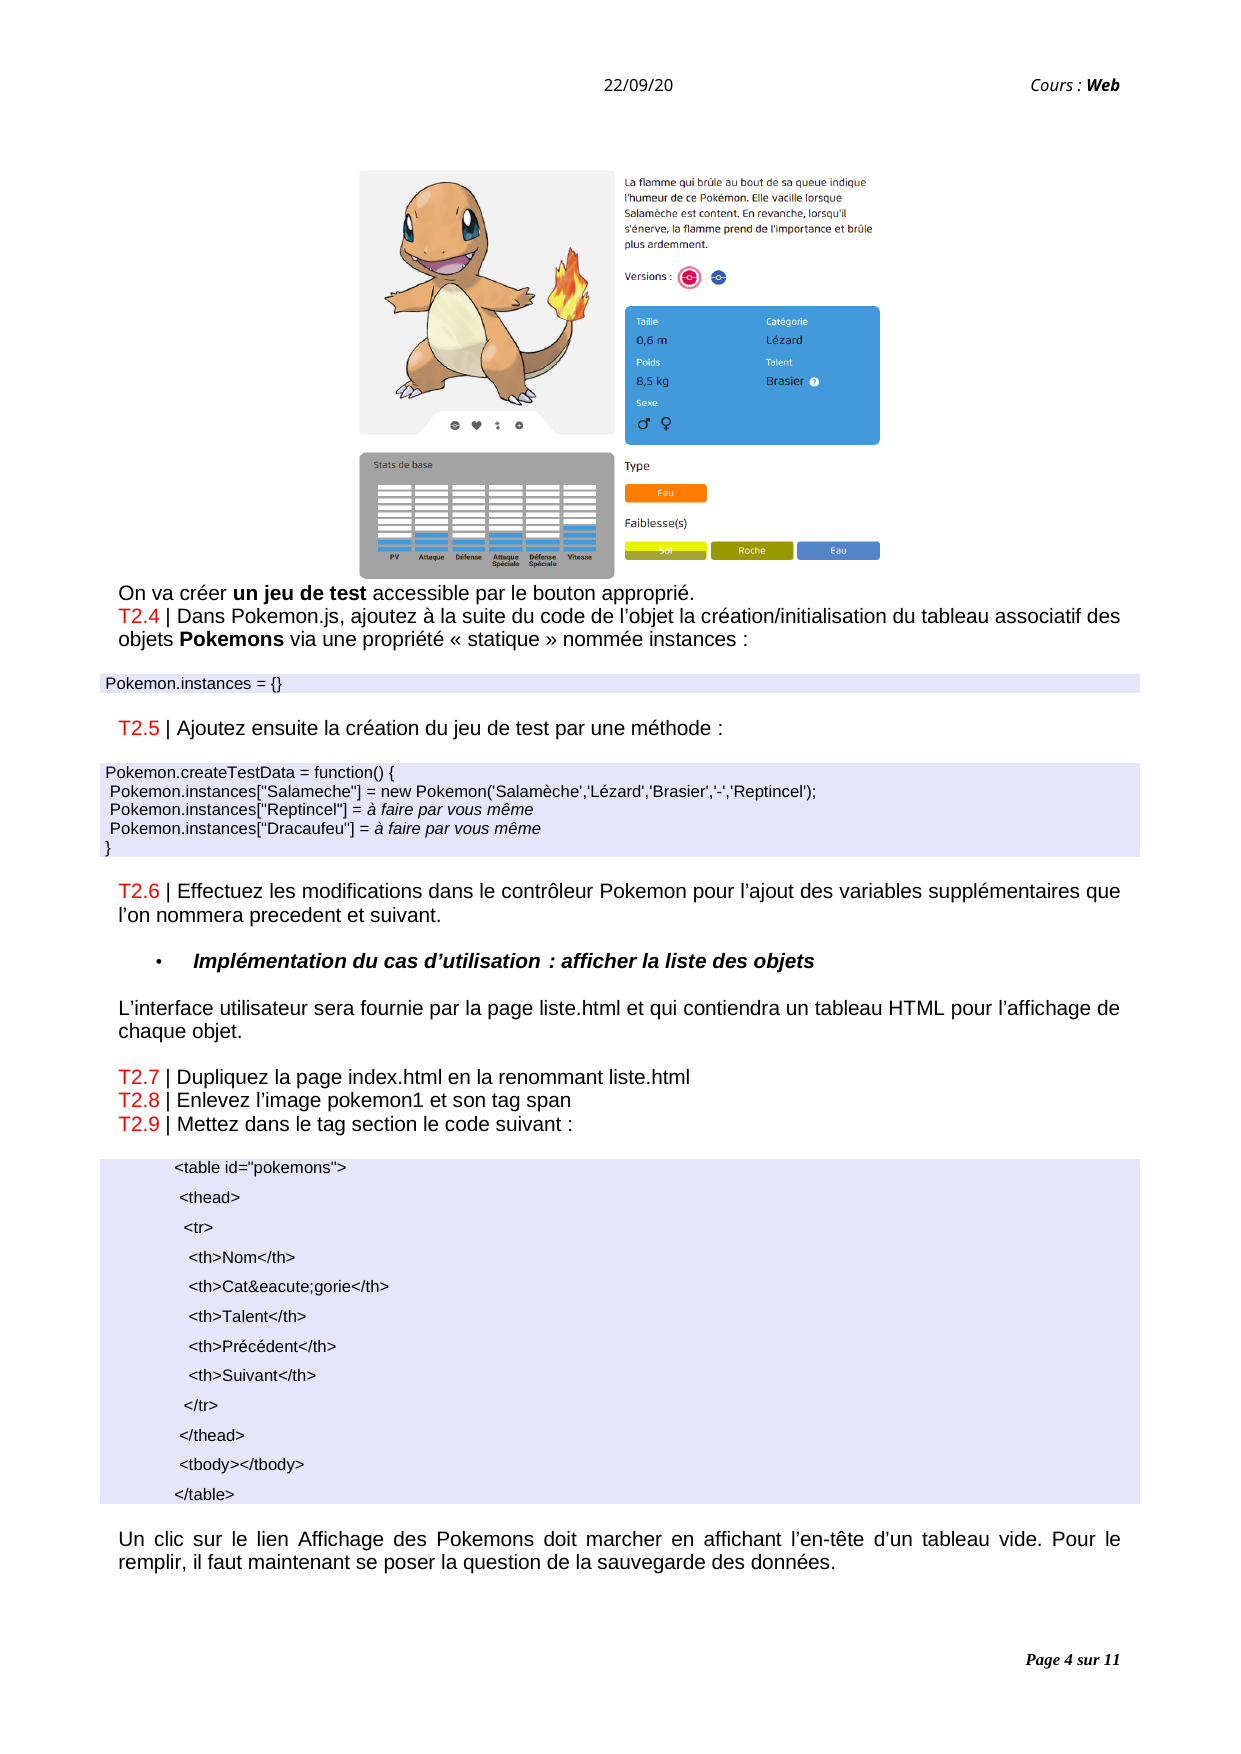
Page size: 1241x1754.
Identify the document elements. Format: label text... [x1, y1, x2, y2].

text T2.7 | Dupliquez la page index.html en la renommant liste.html [118, 1066, 1122, 1089]
text T2.6 | Effectuez les modifications dans le contrôleur Pokemon pour l’ajout des variables supplémentaires que l’on nommera precedent et suivant. [118, 880, 1122, 926]
text Pokemon.instances["Reptincel"] = à faire par vous même [100, 801, 1140, 819]
text </thead> [100, 1415, 1140, 1445]
text Pokemon.createTestData = function() { [100, 763, 1140, 782]
text <th>Précédent</th> [100, 1326, 1140, 1356]
text Pokemon.instances["Dracaufeu"] = à faire par vous même [100, 819, 1140, 838]
text <thead> [100, 1177, 1140, 1207]
text </table> [100, 1474, 1140, 1504]
picture [354, 166, 886, 582]
text </tr> [100, 1385, 1140, 1415]
list Implémentation du cas d’utilisation : afficher la liste des objets [156, 950, 1122, 973]
text T2.5 | Ajoutez ensuite la création du jeu de test par une méthode : [118, 717, 1122, 740]
text L’interface utilisateur sera fournie par la page liste.html et qui contiendra un tableau HTML pour l’affichage de chaque objet. [118, 996, 1122, 1043]
text <tr> [100, 1207, 1140, 1237]
text <th>Talent</th> [100, 1296, 1140, 1326]
text <tbody></tbody> [100, 1445, 1140, 1474]
text T2.8 | Enlevez l’image pokemon1 et son tag span [118, 1089, 1122, 1112]
text Pokemon.instances = {} [100, 674, 1140, 693]
text <th>Suivant</th> [100, 1356, 1140, 1385]
text T2.4 | Dans Pokemon.js, ajoutez à la suite du code de l’objet la création/initialisation du tableau associatif des objets Pokemons via une propriété « statique » nommée instances : [118, 605, 1122, 651]
text On va créer un jeu de test accessible par le bouton approprié. [118, 166, 1122, 605]
text <th>Cat&eacute;gorie</th> [100, 1267, 1140, 1296]
text T2.9 | Mettez dans le tag section le code suivant : [118, 1112, 1122, 1136]
text } [100, 838, 1140, 857]
text <th>Nom</th> [100, 1237, 1140, 1267]
text <table id="pokemons"> [100, 1159, 1140, 1177]
text Pokemon.instances["Salameche"] = new Pokemon('Salamèche','Lézard','Brasier','-','Reptincel'); [100, 782, 1140, 801]
text Un clic sur le lien Affichage des Pokemons doit marcher en affichant l’en-tête d’un tableau vide. Pour le remplir, il faut maintenant se poser la question de la sauvegarde des données. [118, 1527, 1122, 1574]
